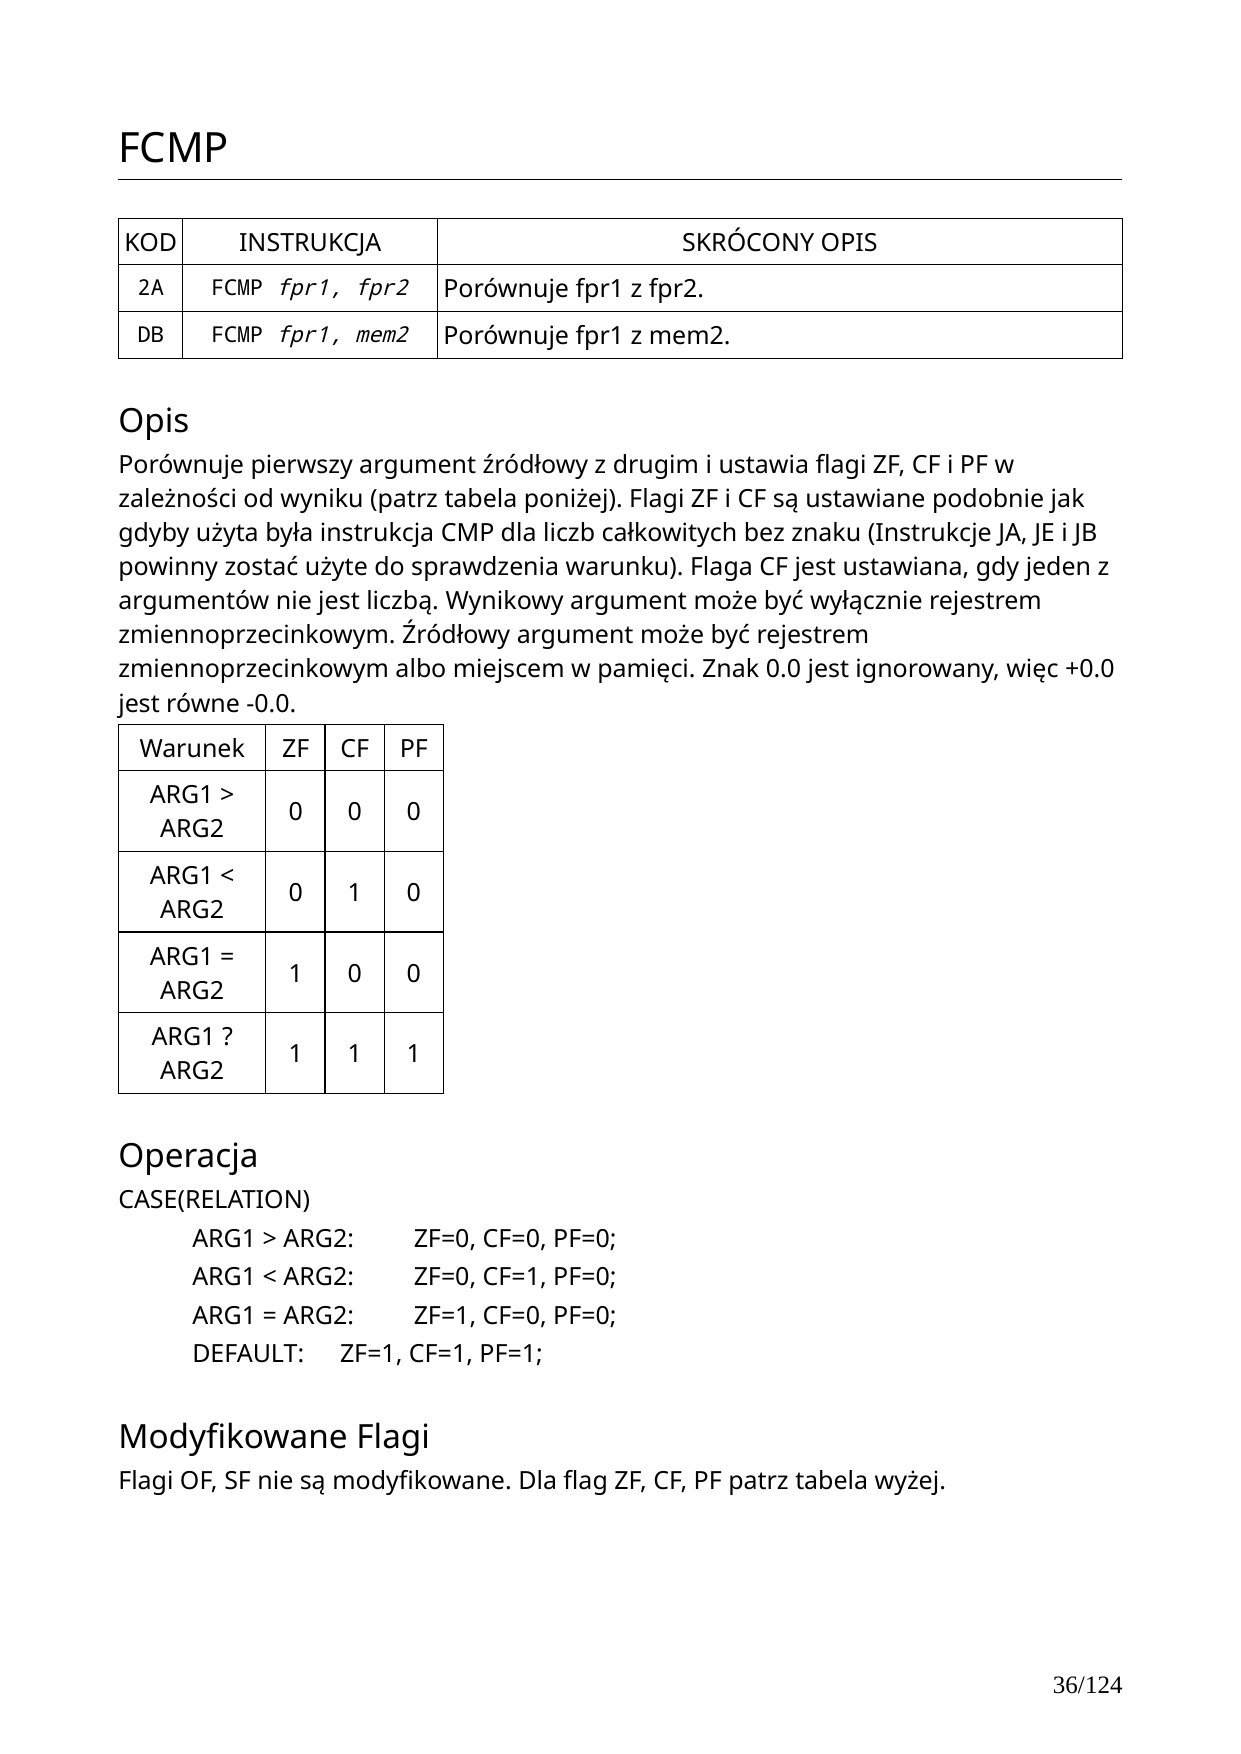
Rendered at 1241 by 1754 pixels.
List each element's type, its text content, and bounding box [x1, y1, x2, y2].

table_cell 0 [266, 852, 324, 931]
table_header INSTRUKCJA [183, 219, 437, 264]
table_cell ARG1 = ARG2 [119, 933, 265, 1012]
table_cell 0 [326, 771, 384, 851]
text Operacja [118, 1132, 1122, 1182]
table_header Warunek [119, 725, 265, 770]
table_header ZF [266, 725, 324, 770]
table_cell 1 [326, 852, 384, 931]
text CASE(RELATION) [118, 1182, 1122, 1220]
table_header SKRÓCONY OPIS [438, 219, 1122, 264]
text FCMP [118, 118, 1122, 179]
table_cell 1 [266, 1013, 324, 1093]
table_header CF [326, 725, 384, 770]
table_cell ARG1 ? ARG2 [119, 1013, 265, 1093]
table_cell 0 [326, 933, 384, 1012]
table_cell 2A [119, 265, 182, 311]
table_cell Porównuje fpr1 z mem2. [438, 312, 1122, 357]
text ARG1 < ARG2: ZF=0, CF=1, PF=0; [118, 1259, 1122, 1297]
table_cell FCMP fpr1, fpr2 [183, 265, 437, 311]
text ARG1 = ARG2: ZF=1, CF=0, PF=0; [118, 1297, 1122, 1336]
table_cell ARG1 > ARG2 [119, 771, 265, 851]
table_cell 1 [385, 1013, 443, 1093]
table_cell Porównuje fpr1 z fpr2. [438, 265, 1122, 311]
table_header PF [385, 725, 443, 770]
table_header KOD [119, 219, 182, 264]
table_cell 1 [326, 1013, 384, 1093]
text Flagi OF, SF nie są modyfikowane. Dla flag ZF, CF, PF patrz tabela wyżej. [118, 1462, 1122, 1501]
table_cell 1 [266, 933, 324, 1012]
text Opis [118, 397, 1122, 447]
table_cell 0 [385, 852, 443, 931]
table_cell ARG1 < ARG2 [119, 852, 265, 931]
table_cell 0 [266, 771, 324, 851]
text DEFAULT: ZF=1, CF=1, PF=1; [118, 1336, 1122, 1374]
table_cell 0 [385, 933, 443, 1012]
table_cell 0 [385, 771, 443, 851]
table_cell FCMP fpr1, mem2 [183, 312, 437, 357]
text Porównuje pierwszy argument źródłowy z drugim i ustawia flagi ZF, CF i PF w zależności od wyniku (patrz tabela poniżej). Flagi ZF i CF są ustawiane podobnie jak gdyby użyta była instrukcja CMP dla liczb całkowitych bez znaku (Instrukcje JA, JE i JB powinny zostać użyte do sprawdzenia warunku). Flaga CF jest ustawiana, gdy jeden z argumentów nie jest liczbą. Wynikowy argument może być wyłącznie rejestrem zmiennoprzecinkowym. Źródłowy argument może być rejestrem zmiennoprzecinkowym albo miejscem w pamięci. Znak 0.0 jest ignorowany, więc +0.0 jest równe -0.0. [118, 447, 1122, 724]
text Modyfikowane Flagi [118, 1413, 1122, 1462]
table_cell DB [119, 312, 182, 357]
text ARG1 > ARG2: ZF=0, CF=0, PF=0; [118, 1220, 1122, 1259]
